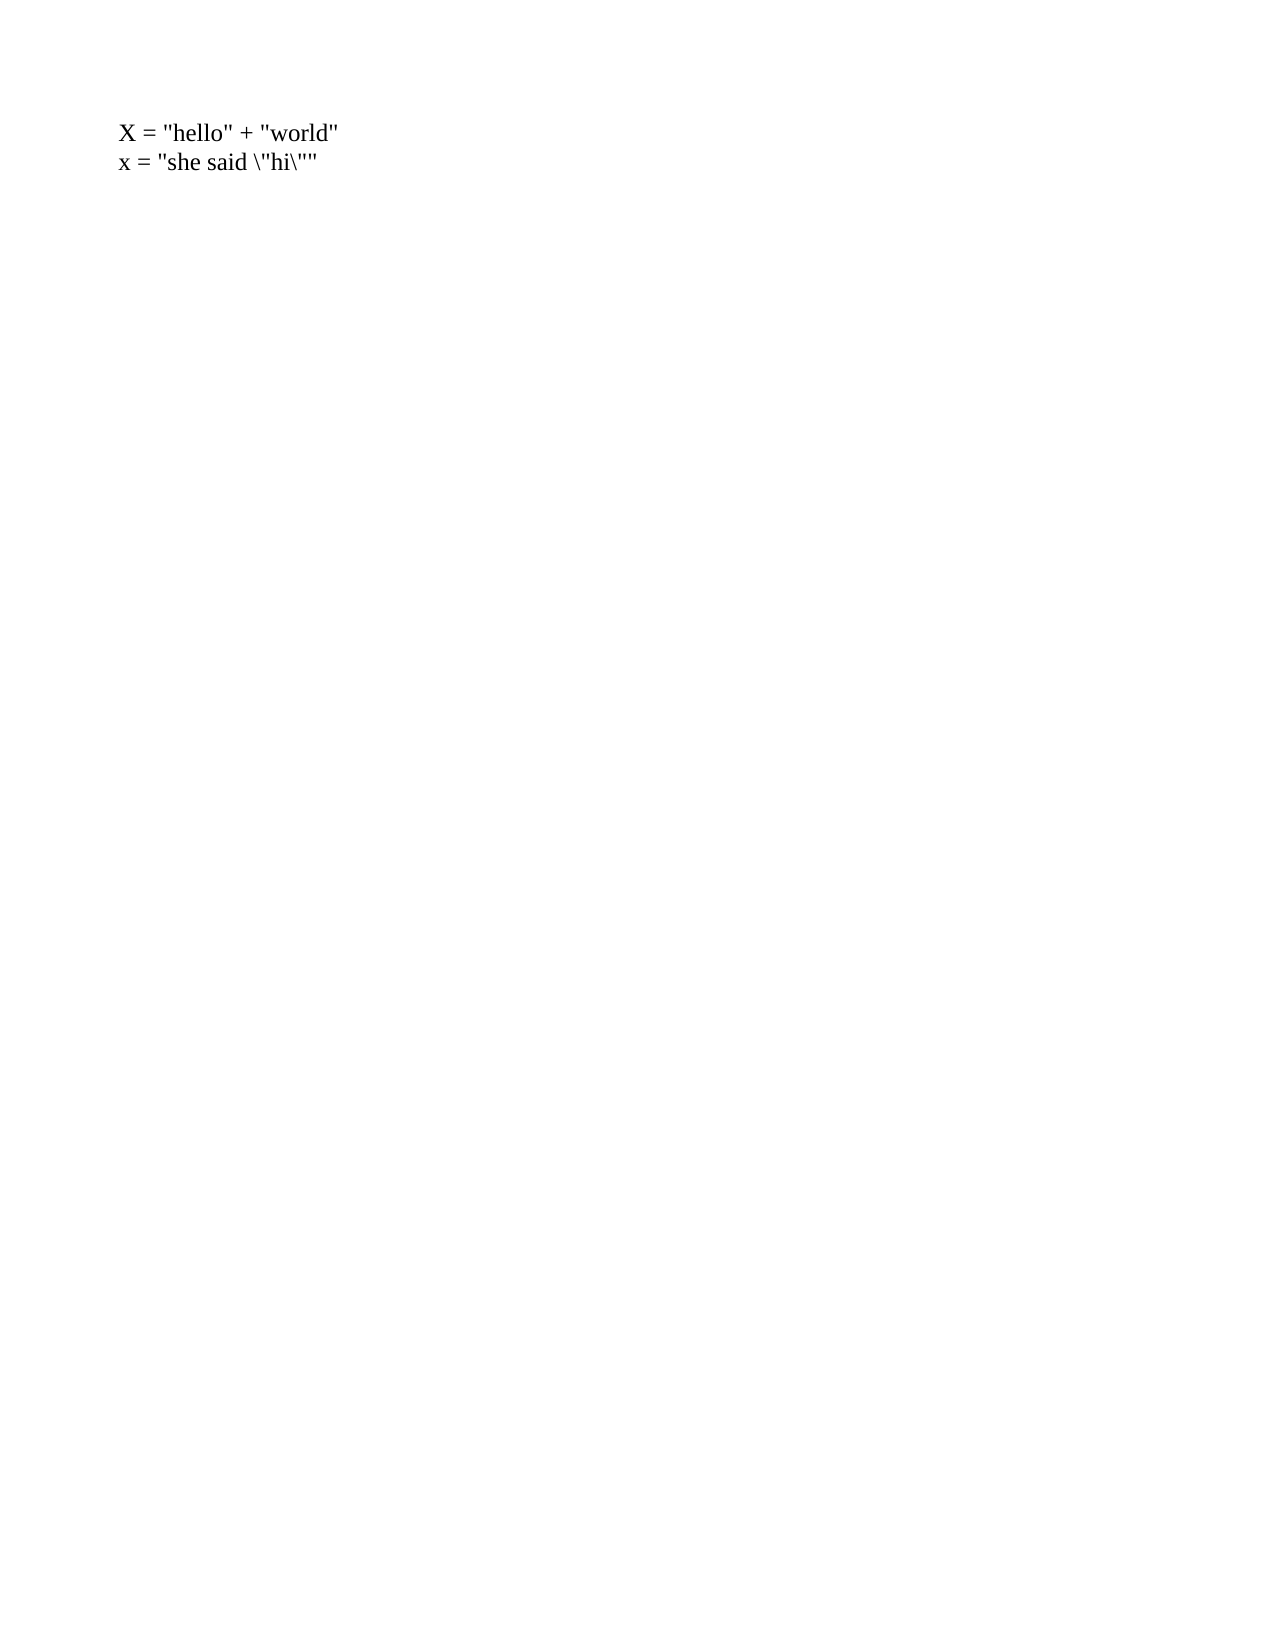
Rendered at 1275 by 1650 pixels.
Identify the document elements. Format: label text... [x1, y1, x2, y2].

text x = "she said \"hi\"" [118, 147, 1157, 176]
text X = "hello" + "world" [118, 118, 1157, 147]
